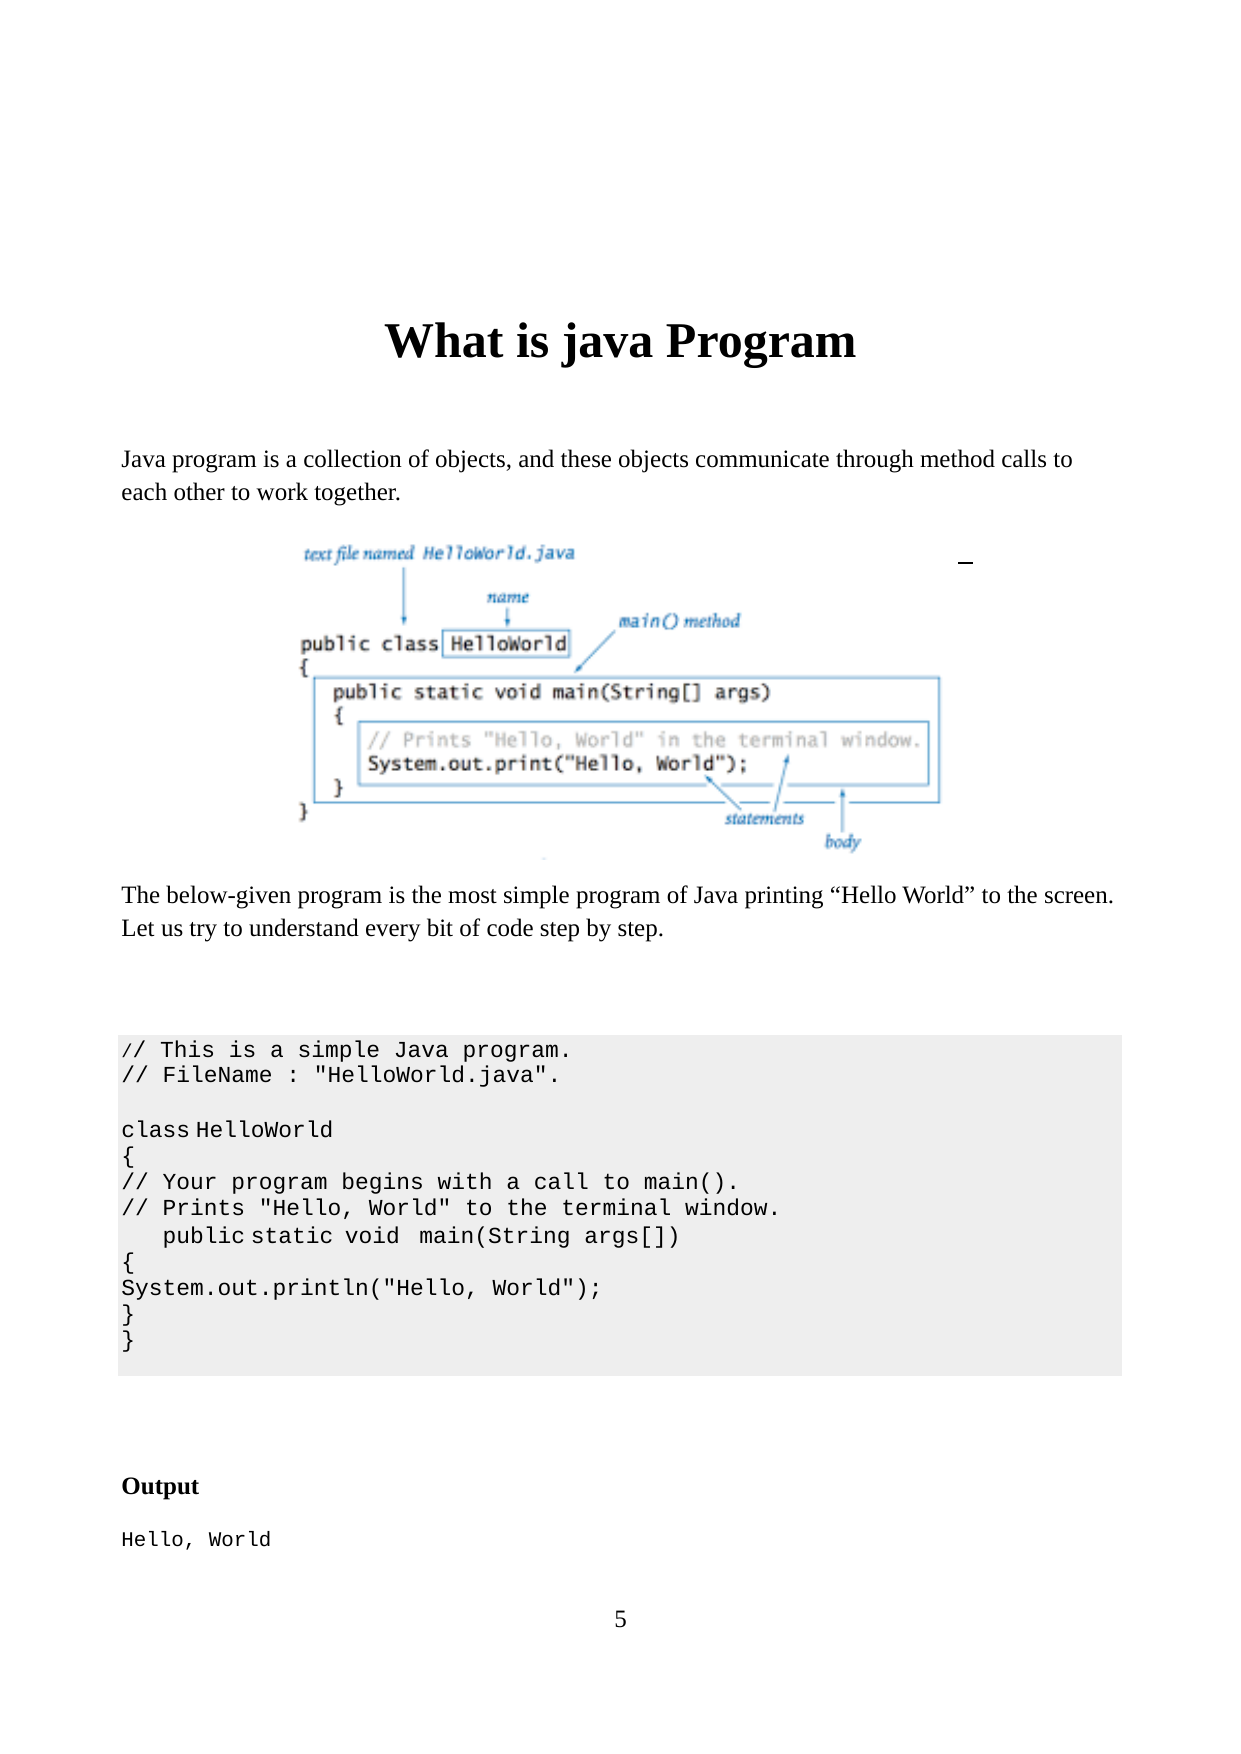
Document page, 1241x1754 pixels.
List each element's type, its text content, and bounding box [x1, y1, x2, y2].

picture [285, 539, 955, 860]
subtitle What is java Program [118, 308, 1122, 369]
text System.out.println("Hello, World"); [118, 1276, 1122, 1302]
text The below-given program is the most simple program of Java printing “Hello World” to the screen. Let us try to understand every bit of code step by step. [118, 877, 1122, 942]
text // FileName : "HelloWorld.java". [118, 1064, 1122, 1090]
text // This is a simple Java program. [118, 1035, 1122, 1064]
text Java program is a collection of objects, and these objects communicate through method calls to each other to work together. [118, 441, 1122, 505]
text { [118, 1144, 1122, 1170]
text // Your program begins with a call to main(). [118, 1170, 1122, 1196]
text Hello, World [118, 1526, 1122, 1553]
text // Prints "Hello, World" to the terminal window. [118, 1196, 1122, 1222]
text { [118, 1250, 1122, 1276]
text } [118, 1328, 1122, 1354]
text public static void main(String args[]) [118, 1222, 1122, 1250]
text Output [118, 1468, 1122, 1500]
text class HelloWorld [118, 1116, 1122, 1144]
text } [118, 1302, 1122, 1328]
